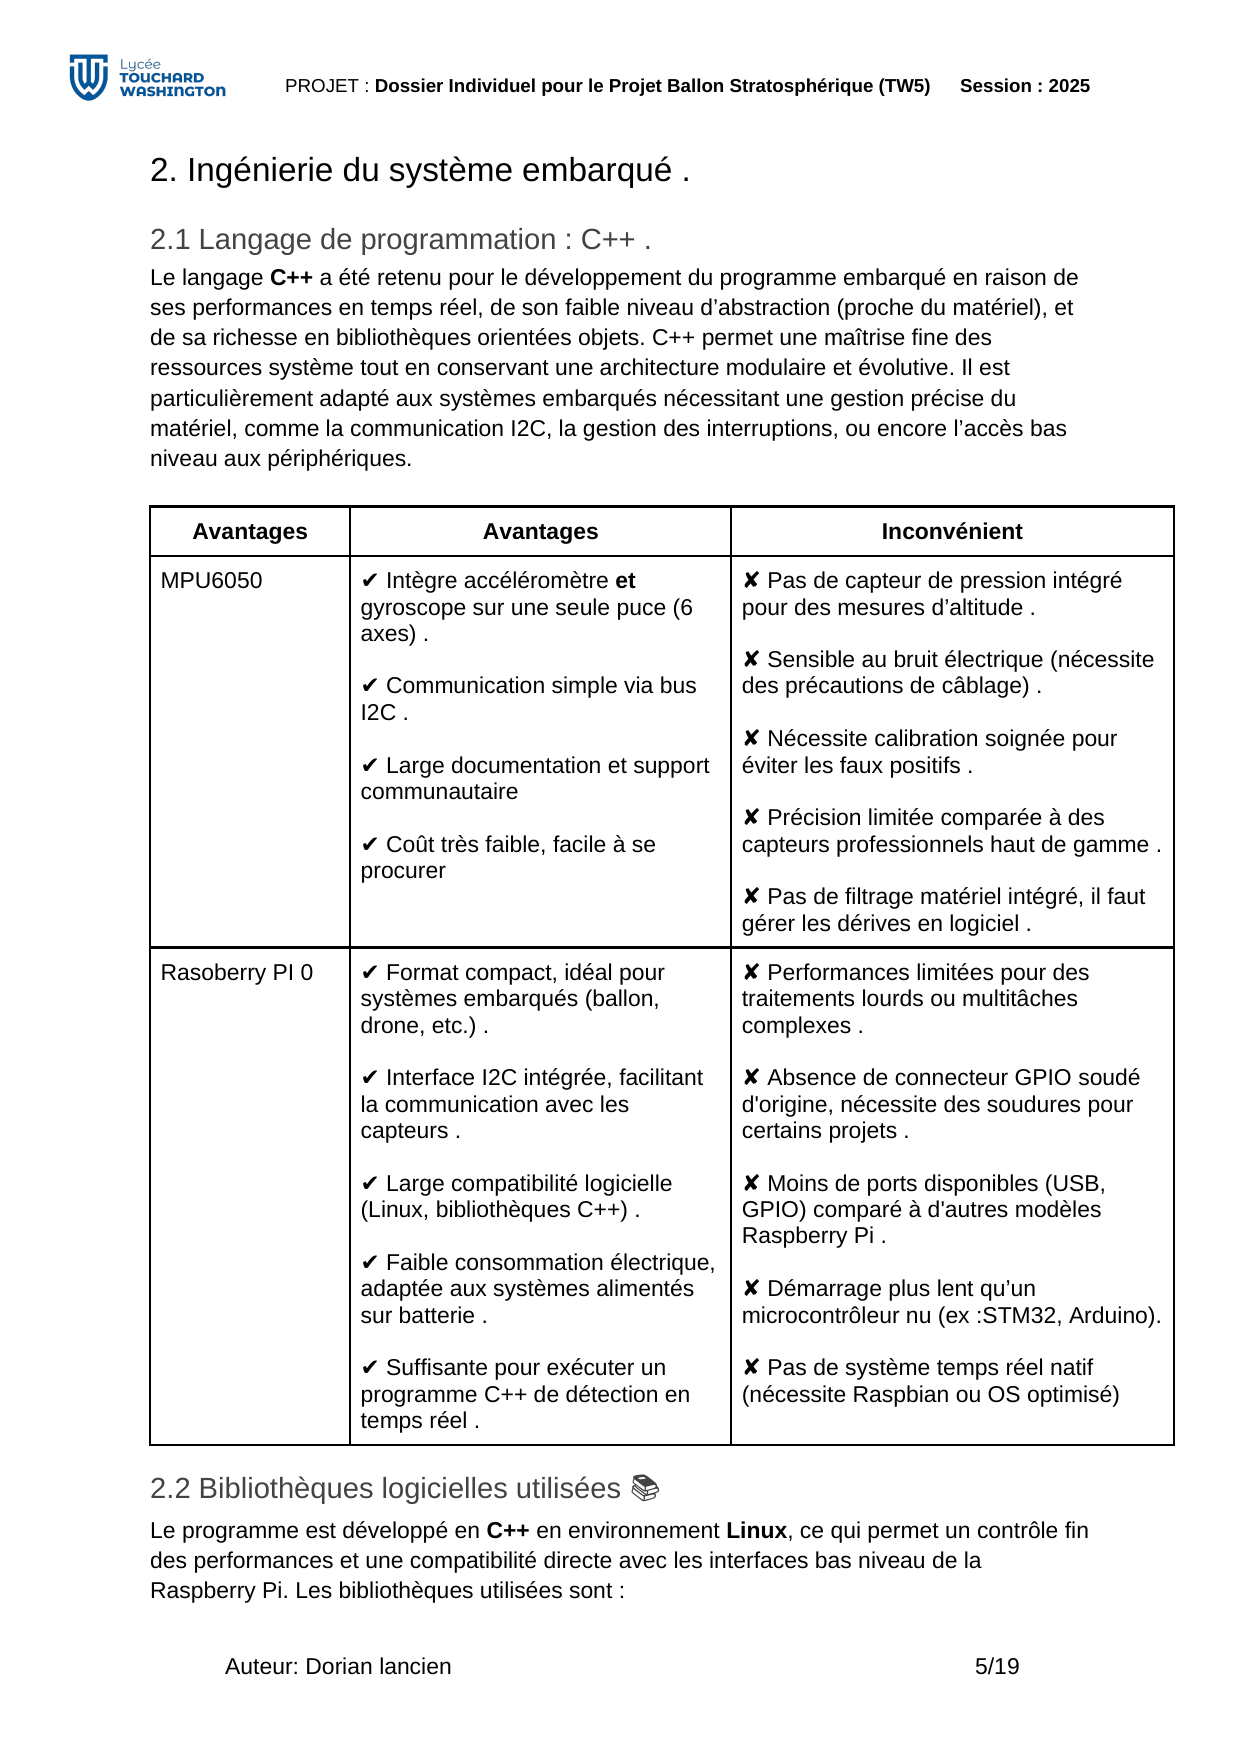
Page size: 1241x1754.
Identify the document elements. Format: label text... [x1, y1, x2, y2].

table_cell MPU6050 [151, 557, 349, 946]
table_header Avantages [351, 508, 730, 554]
table_cell ✔ Format compact, idéal pour systèmes embarqués (ballon, drone, etc.) . ✔ Interface I2C intégrée, facilitant la communication avec les capteurs . ✔ Large compatibilité logicielle (Linux, bibliothèques C++) . ✔ Faible consommation électrique, adaptée aux systèmes alimentés sur batterie . ✔ Suffisante pour exécuter un programme C++ de détection en temps réel . [351, 949, 730, 1444]
picture [32, 18, 263, 137]
table_cell Rasoberry PI 0 [151, 949, 349, 1444]
subtitle 2. Ingénierie du système embarqué . [150, 150, 1090, 188]
table_cell ✘ Pas de capteur de pression intégré pour des mesures d’altitude . ✘ Sensible au bruit électrique (nécessite des précautions de câblage) . ✘ Nécessite calibration soignée pour éviter les faux positifs . ✘ Précision limitée comparée à des capteurs professionnels haut de gamme . ✘ Pas de filtrage matériel intégré, il faut gérer les dérives en logiciel . [732, 557, 1173, 946]
text Le langage C++ a été retenu pour le développement du programme embarqué en raison de ses performances en temps réel, de son faible niveau d’abstraction (proche du matériel), et de sa richesse en bibliothèques orientées objets. C++ permet une maîtrise fine des ressources système tout en conservant une architecture modulaire et évolutive. Il est particulièrement adapté aux systèmes embarqués nécessitant une gestion précise du matériel, comme la communication I2C, la gestion des interruptions, ou encore l’accès bas niveau aux périphériques. [150, 264, 1090, 471]
table_cell ✘ Performances limitées pour des traitements lourds ou multitâches complexes . ✘ Absence de connecteur GPIO soudé d'origine, nécessite des soudures pour certains projets . ✘ Moins de ports disponibles (USB, GPIO) comparé à d'autres modèles Raspberry Pi . ✘ Démarrage plus lent qu’un microcontrôleur nu (ex :STM32, Arduino). ✘ Pas de système temps réel natif (nécessite Raspbian ou OS optimisé) [732, 949, 1173, 1444]
table_header Avantages [151, 508, 349, 554]
text Le programme est développé en C++ en environnement Linux, ce qui permet un contrôle fin des performances et une compatibilité directe avec les interfaces bas niveau de la Raspberry Pi. Les bibliothèques utilisées sont : [150, 1517, 1090, 1603]
subtitle 2.2 Bibliothèques logicielles utilisées 📚 [150, 1471, 1090, 1504]
table_cell ✔ Intègre accéléromètre et gyroscope sur une seule puce (6 axes) . ✔ Communication simple via bus I2C . ✔ Large documentation et support communautaire ✔ Coût très faible, facile à se procurer [351, 557, 730, 946]
table_header Inconvénient [732, 508, 1173, 554]
subtitle 2.1 Langage de programmation : C++ . [150, 222, 1090, 255]
